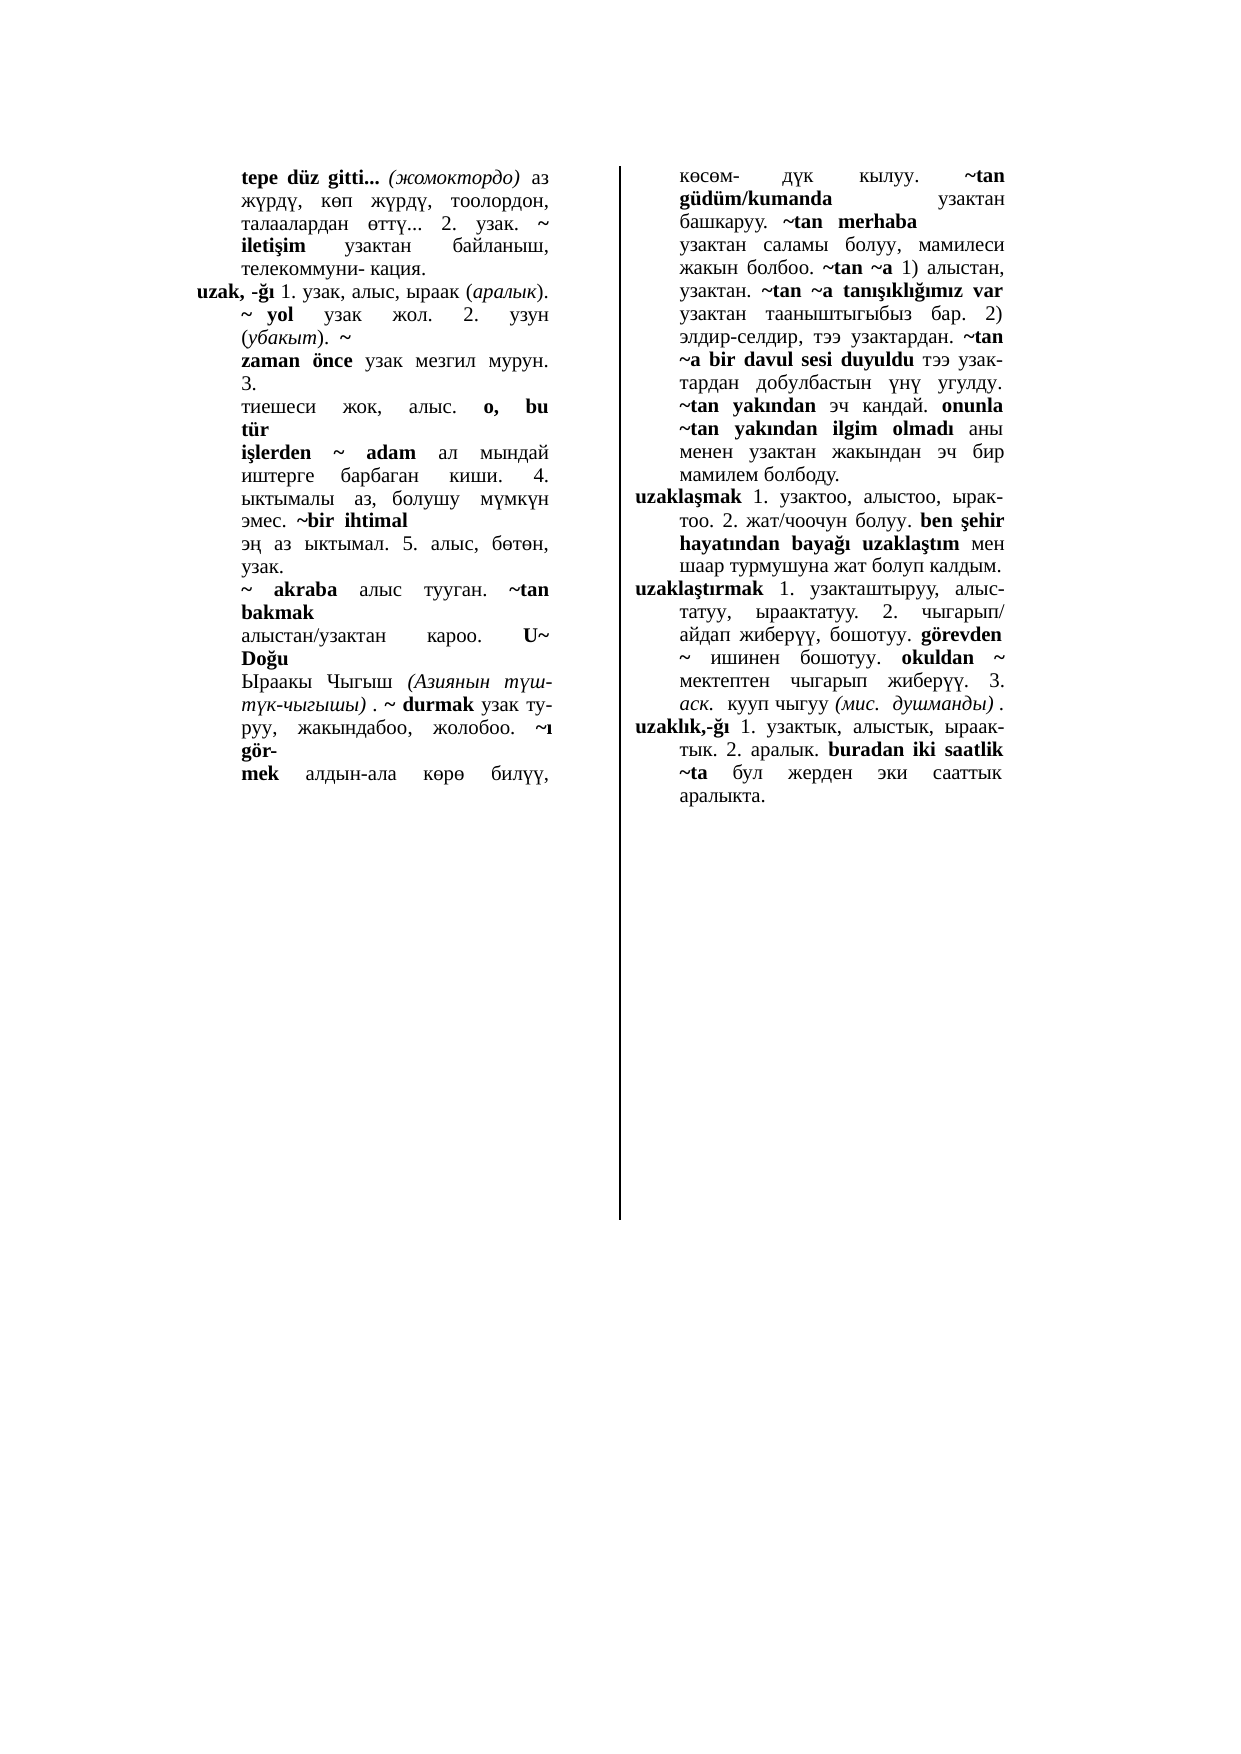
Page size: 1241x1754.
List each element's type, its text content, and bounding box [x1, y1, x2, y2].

text uzaklaşmak 1. узактоо, алыстоо, ырак- [635, 486, 1049, 508]
text тиешеси жок, алыс. o, bu tür [241, 395, 549, 441]
text элдир-селдир, тээ узактардан. ~tan [679, 325, 1004, 348]
text ~ta бул жерден эки сааттык [679, 761, 1004, 784]
text tepe düz gitti... (жомоктордо) аз жүрдү, көп жүрдү, тоолордон, талаалардан өттү... 2. узак. ~ iletişim узактан байланыш, телекоммуни- кация. [241, 164, 549, 280]
text көсөм- дүк кылуу. ~tan güdüm/kumanda узактан башкаруу. ~tan merhaba [679, 164, 1005, 233]
text алыстан/узактан кароо. U~ Doğu [241, 624, 549, 670]
text тоо. 2. жат/чоочун болуу. ben şehir hayatından bayağı uzaklaştım мен шаар турмушуна жат болуп калдым. [679, 509, 1005, 577]
text менен узактан жакындан эч бир мамилем болбоду. [679, 440, 1004, 486]
text mek алдын-ала көрө билүү, [241, 762, 549, 785]
text эң аз ыктымал. 5. алыс, бөтөн, узак. [241, 532, 549, 578]
text uzaklaştırmak 1. узакташтыруу, алыс- татуу, ыраактатуу. 2. чыгарып/ айдап жиберүү, бошотуу. görevden [635, 577, 1004, 646]
text узактан саламы болуу, мамилеси жакын болбоо. ~tan ~a 1) алыстан, узактан. ~tan ~a tanışıklığımız var [679, 233, 1005, 302]
text ~tan yakından эч кандай. onunla [679, 394, 1004, 417]
text узактан тааныштыгыбыз бар. 2) [679, 302, 1004, 325]
text тардан добулбастын үнү угулду. [679, 371, 1004, 394]
text ~a bir davul sesi duyuldu тээ узак- [679, 348, 1004, 371]
text işlerden ~ adam ал мындай иштерге барбаган киши. 4. ыктымалы аз, болушу мүмкүн эмес. ~bir ihtimal [241, 441, 549, 532]
text ~ ишинен бошотуу. okuldan ~ мектептен чыгарып жиберүү. 3. аск. кууп чыгуу (мис. душманды) . [679, 646, 1005, 715]
text Ыраакы Чыгыш (Азиянын түш- түк-чыгышы) . ~ durmak узак ту- руу, жакындабоо, жолобоо. ~ı gör- [241, 670, 552, 762]
text uzak, -ğı 1. узак, алыс, ыраак (аралык). ~ yol узак жол. 2. узун (убакыт). ~ [197, 281, 549, 349]
text аралыкта. [679, 784, 767, 807]
text ~tan yakından ilgim olmadı аны [679, 417, 1004, 440]
text zaman önce узак мезгил мурун. 3. [241, 349, 549, 395]
text uzaklık,-ğı 1. узактык, алыстык, ыраак- тык. 2. аралык. buradan iki saatlik [635, 715, 1004, 761]
text ~ akraba алыс тууган. ~tan bakmak [241, 578, 549, 624]
